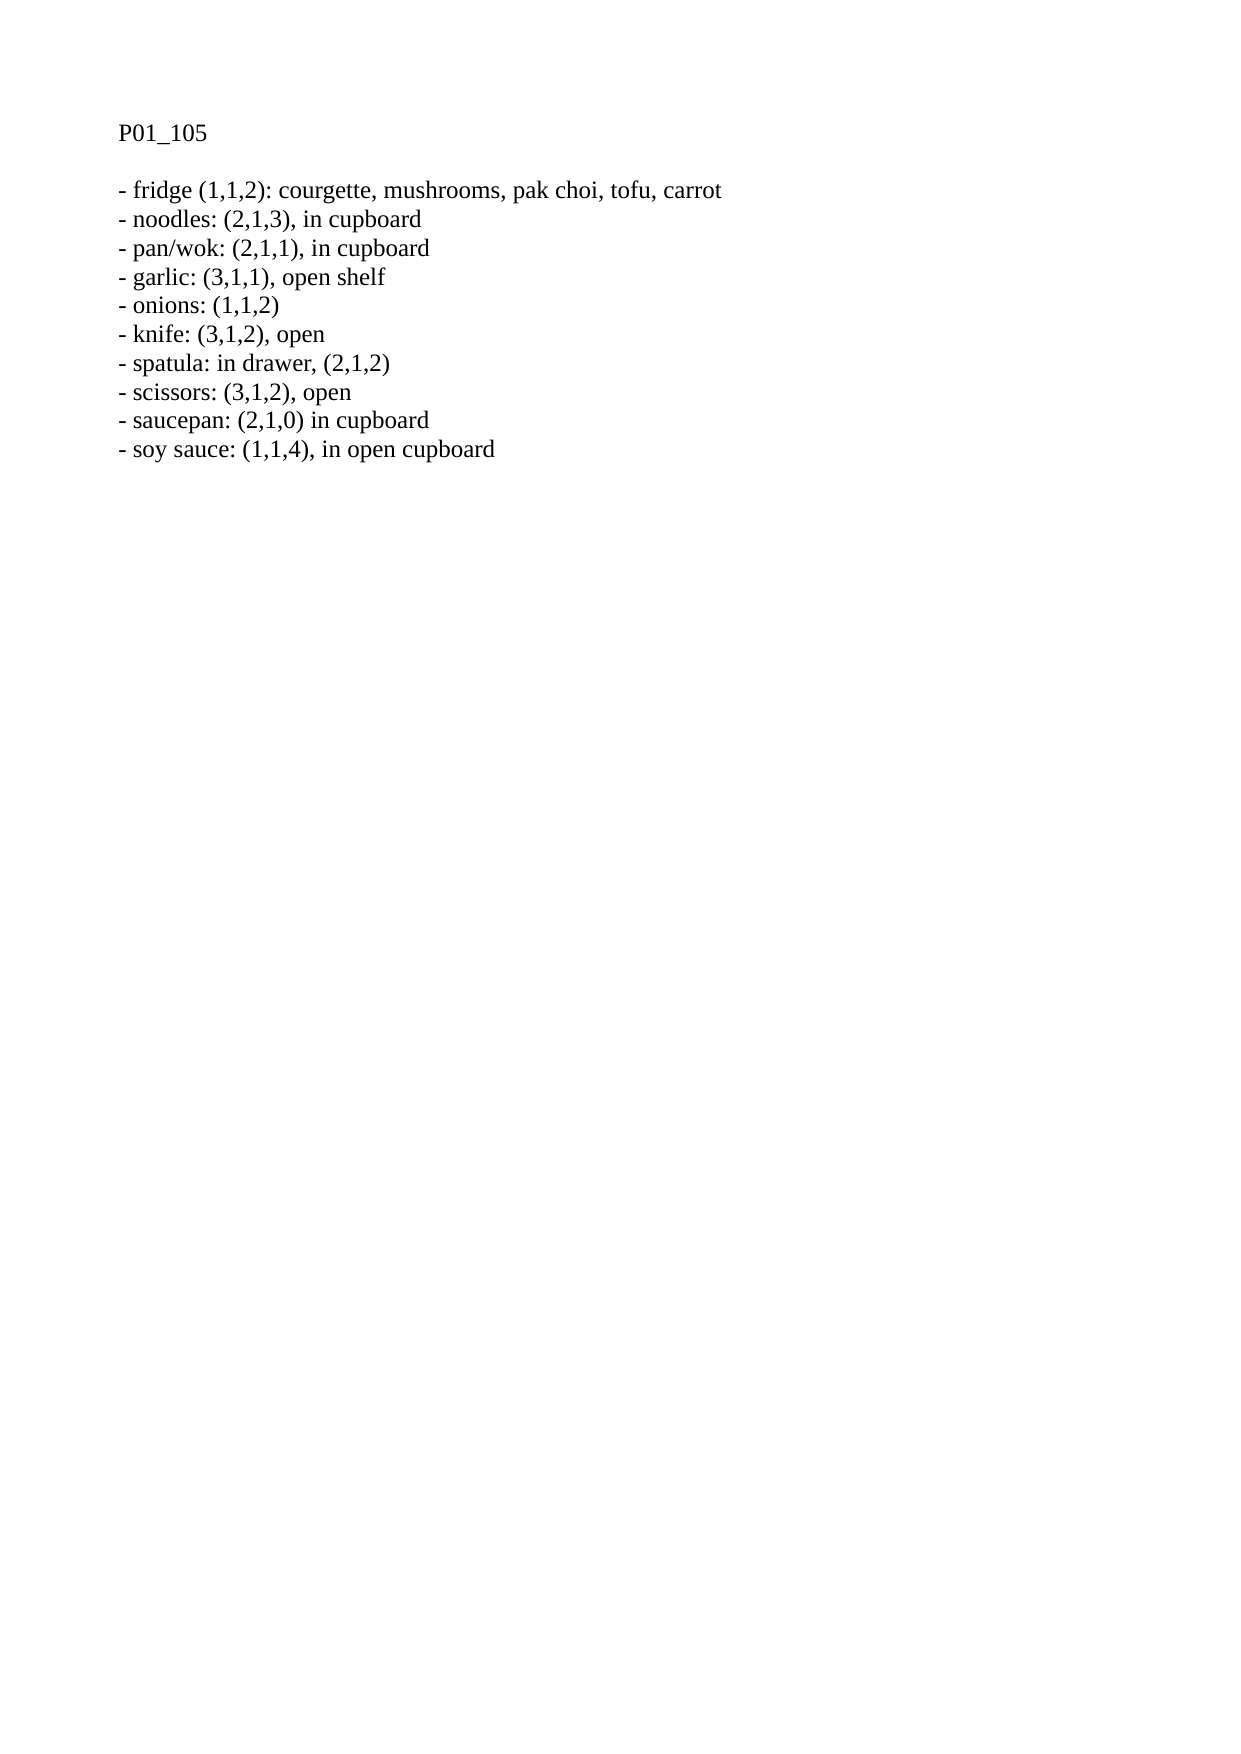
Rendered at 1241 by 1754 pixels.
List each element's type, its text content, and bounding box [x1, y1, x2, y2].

text P01_105 [118, 118, 1122, 147]
text - onions: (1,1,2) [118, 291, 1122, 319]
text - noodles: (2,1,3), in cupboard [118, 204, 1122, 233]
text - scissors: (3,1,2), open [118, 377, 1122, 406]
text - knife: (3,1,2), open [118, 319, 1122, 348]
text - soy sauce: (1,1,4), in open cupboard [118, 434, 1122, 463]
text - pan/wok: (2,1,1), in cupboard [118, 233, 1122, 262]
text - saucepan: (2,1,0) in cupboard [118, 406, 1122, 434]
text - fridge (1,1,2): courgette, mushrooms, pak choi, tofu, carrot [118, 176, 1122, 204]
text - garlic: (3,1,1), open shelf [118, 262, 1122, 291]
text - spatula: in drawer, (2,1,2) [118, 348, 1122, 377]
